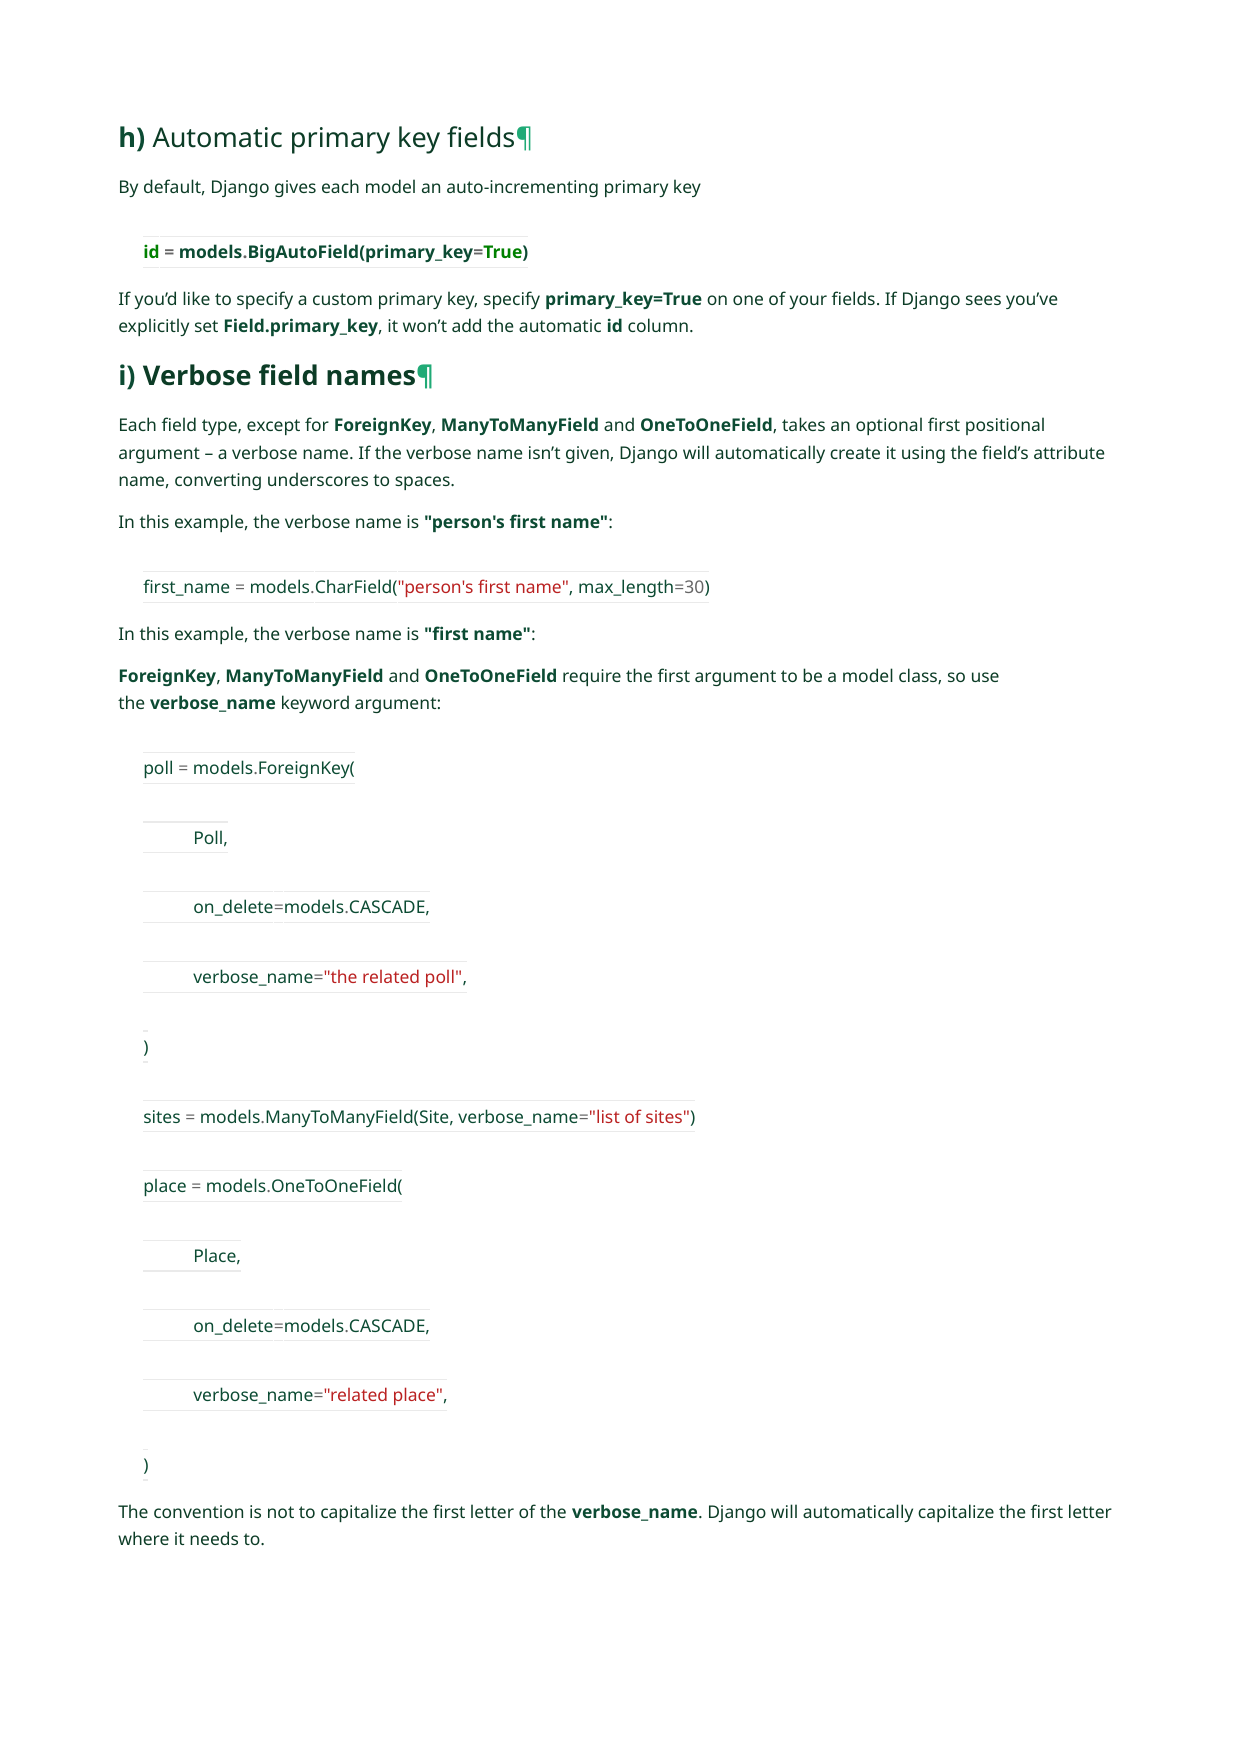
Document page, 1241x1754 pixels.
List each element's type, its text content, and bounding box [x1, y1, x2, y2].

text sites = models.ManyToManyField(Site, verbose_name="list of sites") [143, 1100, 1097, 1132]
text i) Verbose field names¶ [118, 356, 1122, 393]
text If you’d like to specify a custom primary key, specify primary_key=True on one of your fields. If Django sees you’ve explicitly set Field.primary_key, it won’t add the automatic id column. [118, 287, 1122, 338]
text Each field type, except for ForeignKey, ManyToManyField and OneToOneField, takes an optional first positional argument – a verbose name. If the verbose name isn’t given, Django will automatically create it using the field’s attribute name, converting underscores to spaces. [118, 413, 1122, 492]
text poll = models.ForeignKey( [143, 752, 1097, 784]
text Poll, [143, 821, 1097, 853]
text place = models.OneToOneField( [143, 1170, 1097, 1202]
text ) [143, 1448, 1097, 1481]
text The convention is not to capitalize the first letter of the verbose_name. Django will automatically capitalize the first letter where it needs to. [118, 1499, 1122, 1551]
text h) Automatic primary key fields¶ [118, 118, 1122, 155]
text By default, Django gives each model an auto-incrementing primary key [118, 175, 1122, 199]
text verbose_name="the related poll", [143, 961, 1097, 993]
text first_name = models.CharField("person's first name", max_length=30) [143, 571, 1097, 603]
text Place, [143, 1239, 1097, 1272]
text on_delete=models.CASCADE, [143, 891, 1097, 923]
text id = models.BigAutoField(primary_key=True) [143, 236, 1097, 268]
text ) [143, 1030, 1097, 1063]
text In this example, the verbose name is "person's first name": [118, 510, 1122, 534]
text on_delete=models.CASCADE, [143, 1309, 1097, 1341]
text In this example, the verbose name is "first name": [118, 622, 1122, 645]
text verbose_name="related place", [143, 1379, 1097, 1411]
text ForeignKey, ManyToManyField and OneToOneField require the first argument to be a model class, so use the verbose_name keyword argument: [118, 663, 1122, 715]
